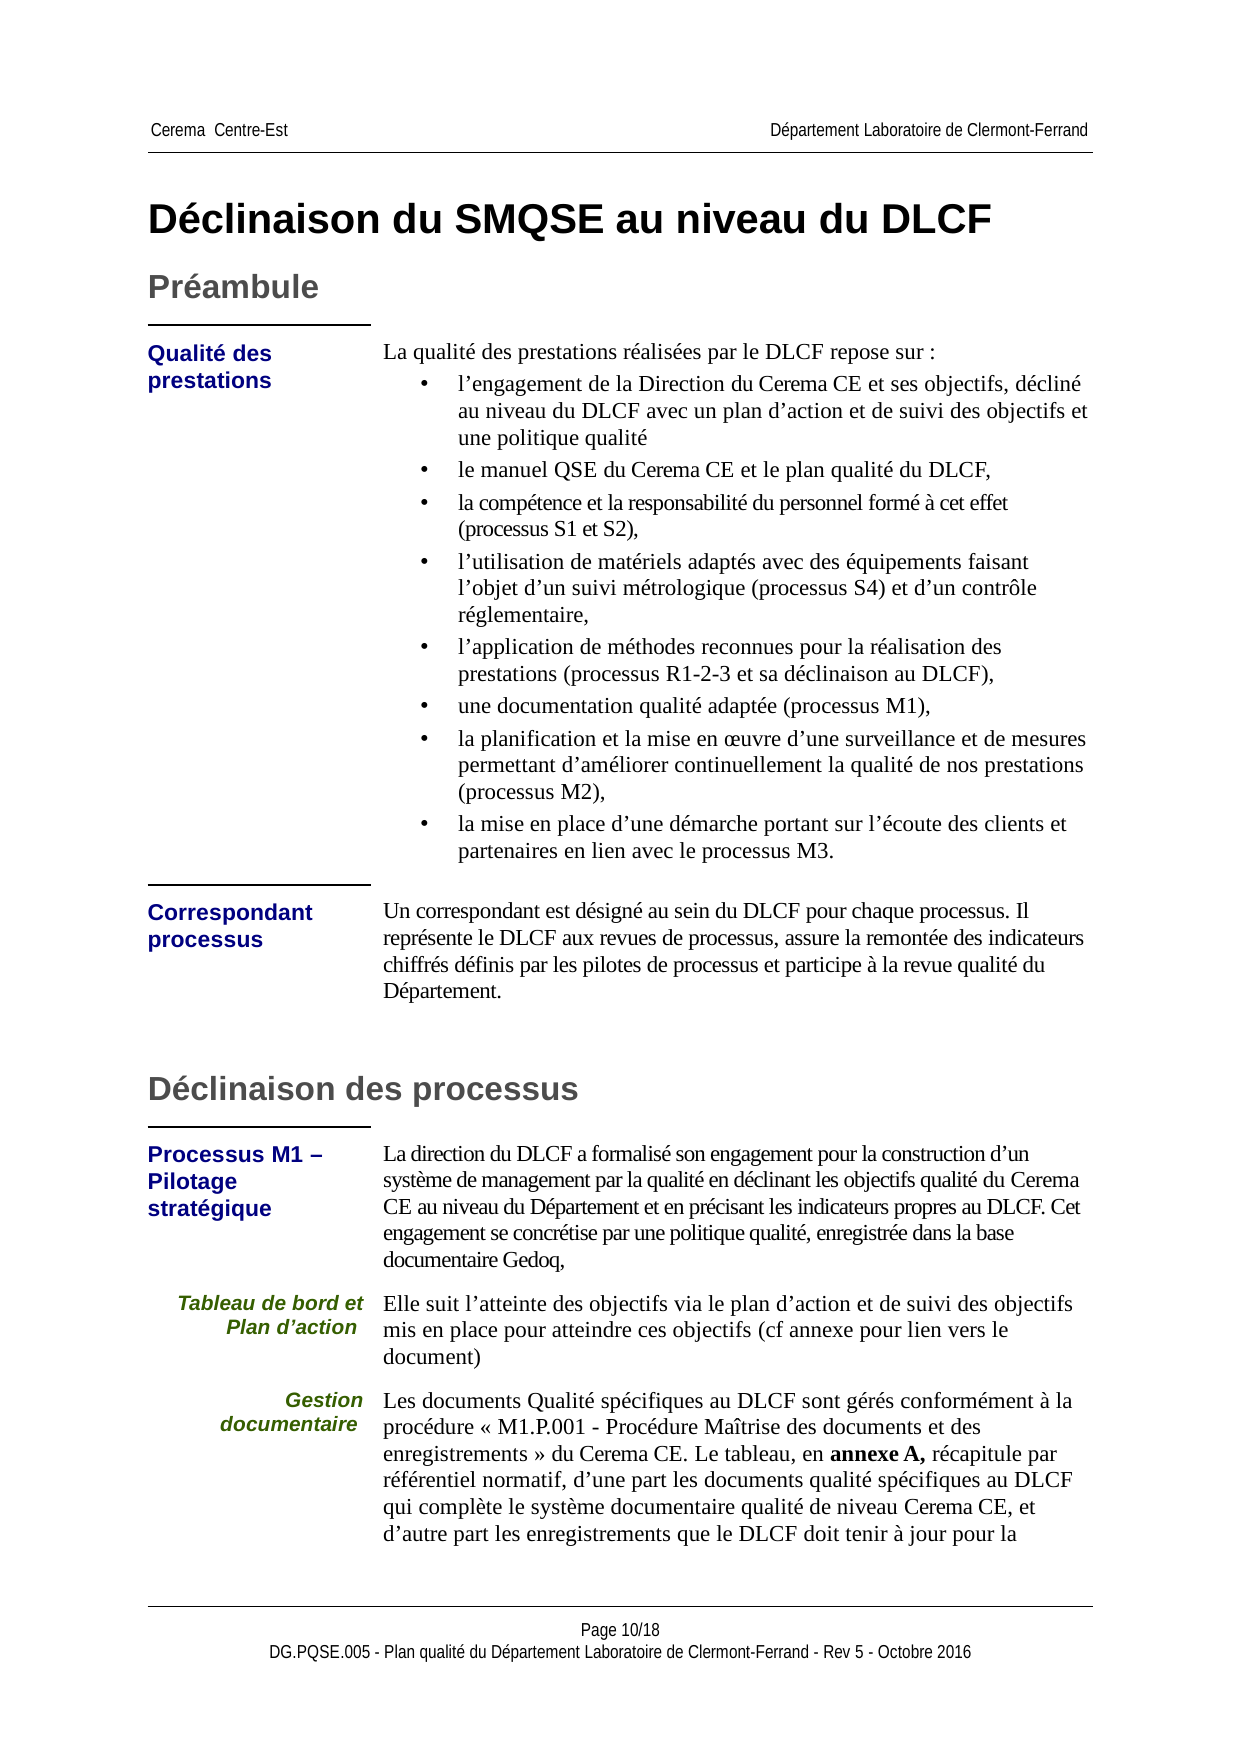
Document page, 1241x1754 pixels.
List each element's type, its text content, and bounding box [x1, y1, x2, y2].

table_header Gestion documentaire [148, 1375, 371, 1552]
table_header Préambule [148, 255, 1093, 324]
table_header Un correspondant est désigné au sein du DLCF pour chaque processus. Il représente le DLCF aux revues de processus, assure la remontée des indicateurs chiffrés définis par les pilotes de processus et participe à la revue qualité du Département. [371, 884, 1093, 1042]
table_header Correspondant processus [148, 886, 371, 1042]
table_header Qualité des prestations [148, 326, 371, 869]
table_header Déclinaison du SMQSE au niveau du DLCF [148, 181, 1093, 255]
table_header La direction du DLCF a formalisé son engagement pour la construction d’un système de management par la qualité en déclinant les objectifs qualité du Cerema CE au niveau du Département et en précisant les indicateurs propres au DLCF. Cet engagement se concrétise par une politique qualité, enregistrée dans la base documentaire Gedoq, [371, 1126, 1093, 1278]
subtitle Déclinaison des processus [148, 1069, 1093, 1107]
table_header Processus M1 – Pilotage stratégique [148, 1128, 371, 1278]
table_header Elle suit l’atteinte des objectifs via le plan d’action et de suivi des objectifs mis en place pour atteindre ces objectifs (cf annexe pour lien vers le document) [371, 1278, 1093, 1375]
table_header La qualité des prestations réalisées par le DLCF repose sur : l’engagement de la Direction du Cerema CE et ses objectifs, décliné au niveau du DLCF avec un plan d’action et de suivi des objectifs et une politique qualité le manuel QSE du Cerema CE et le plan qualité du DLCF, la compétence et la responsabilité du personnel formé à cet effet (processus S1 et S2), l’utilisation de matériels adaptés avec des équipements faisant l’objet d’un suivi métrologique (processus S4) et d’un contrôle réglementaire, l’application de méthodes reconnues pour la réalisation des prestations (processus R1-2-3 et sa déclinaison au DLCF), une documentation qualité adaptée (processus M1), la planification et la mise en œuvre d’une surveillance et de mesures permettant d’améliorer continuellement la qualité de nos prestations (processus M2), la mise en place d’une démarche portant sur l’écoute des clients et partenaires en lien avec le processus M3. [371, 324, 1093, 869]
table_header Tableau de bord et Plan d’action [148, 1278, 371, 1375]
table_header Les documents Qualité spécifiques au DLCF sont gérés conformément à la procédure « M1.P.001 - Procédure Maîtrise des documents et des enregistrements » du Cerema CE. Le tableau, en annexe A, récapitule par référentiel normatif, d’une part les documents qualité spécifiques au DLCF qui complète le système documentaire qualité de niveau Cerema CE, et d’autre part les enregistrements que le DLCF doit tenir à jour pour la maîtrise de la qualité. Les documents spécifiques au DLCF sont accessibles sous la base documentaire Gedoq accessible au lien ci-dessous : http://ct69-gedoq.cete-lyon.i2/eDoc/actions/main?datasource=cete69doc avec le code « utilisateur » : visudlcf et sans mot de passe. Un outil intranet permet un accès rapide aux dernières versions des documents référencés dans Gedoq sans passer par l’interface Gedoq : https://alexandrecuer.github.io/QualitySystemSI/ Une revue documentaire des documents Qualité du DLCF est faite lors de la revue Qualité du Département ; elle prend en compte les résultats des revues documentaires réalisées annuellement au niveau de chaque unité technique COFRAC. Les enregistrements relatifs aux aspects Santé et Environnement (analyse réglementaire, impacts environnementaux, résultats des visites périodiques et de conformité, analyse du DU et des accidents du travail, plan de prévention, etc.) sont assurés conjointement par les correspondants HSE, le responsable de l’UPAL et la direction du DLCF dans le répertoire : \\Ct69-Sancy\DLCF\01.Direction_DLCF\04.Qualite_preparation\QSE\DLCF_QSE_Documents_a_suivre. Tous ces documents sont conservés sur une durée de trois ans. [371, 1375, 1093, 1552]
